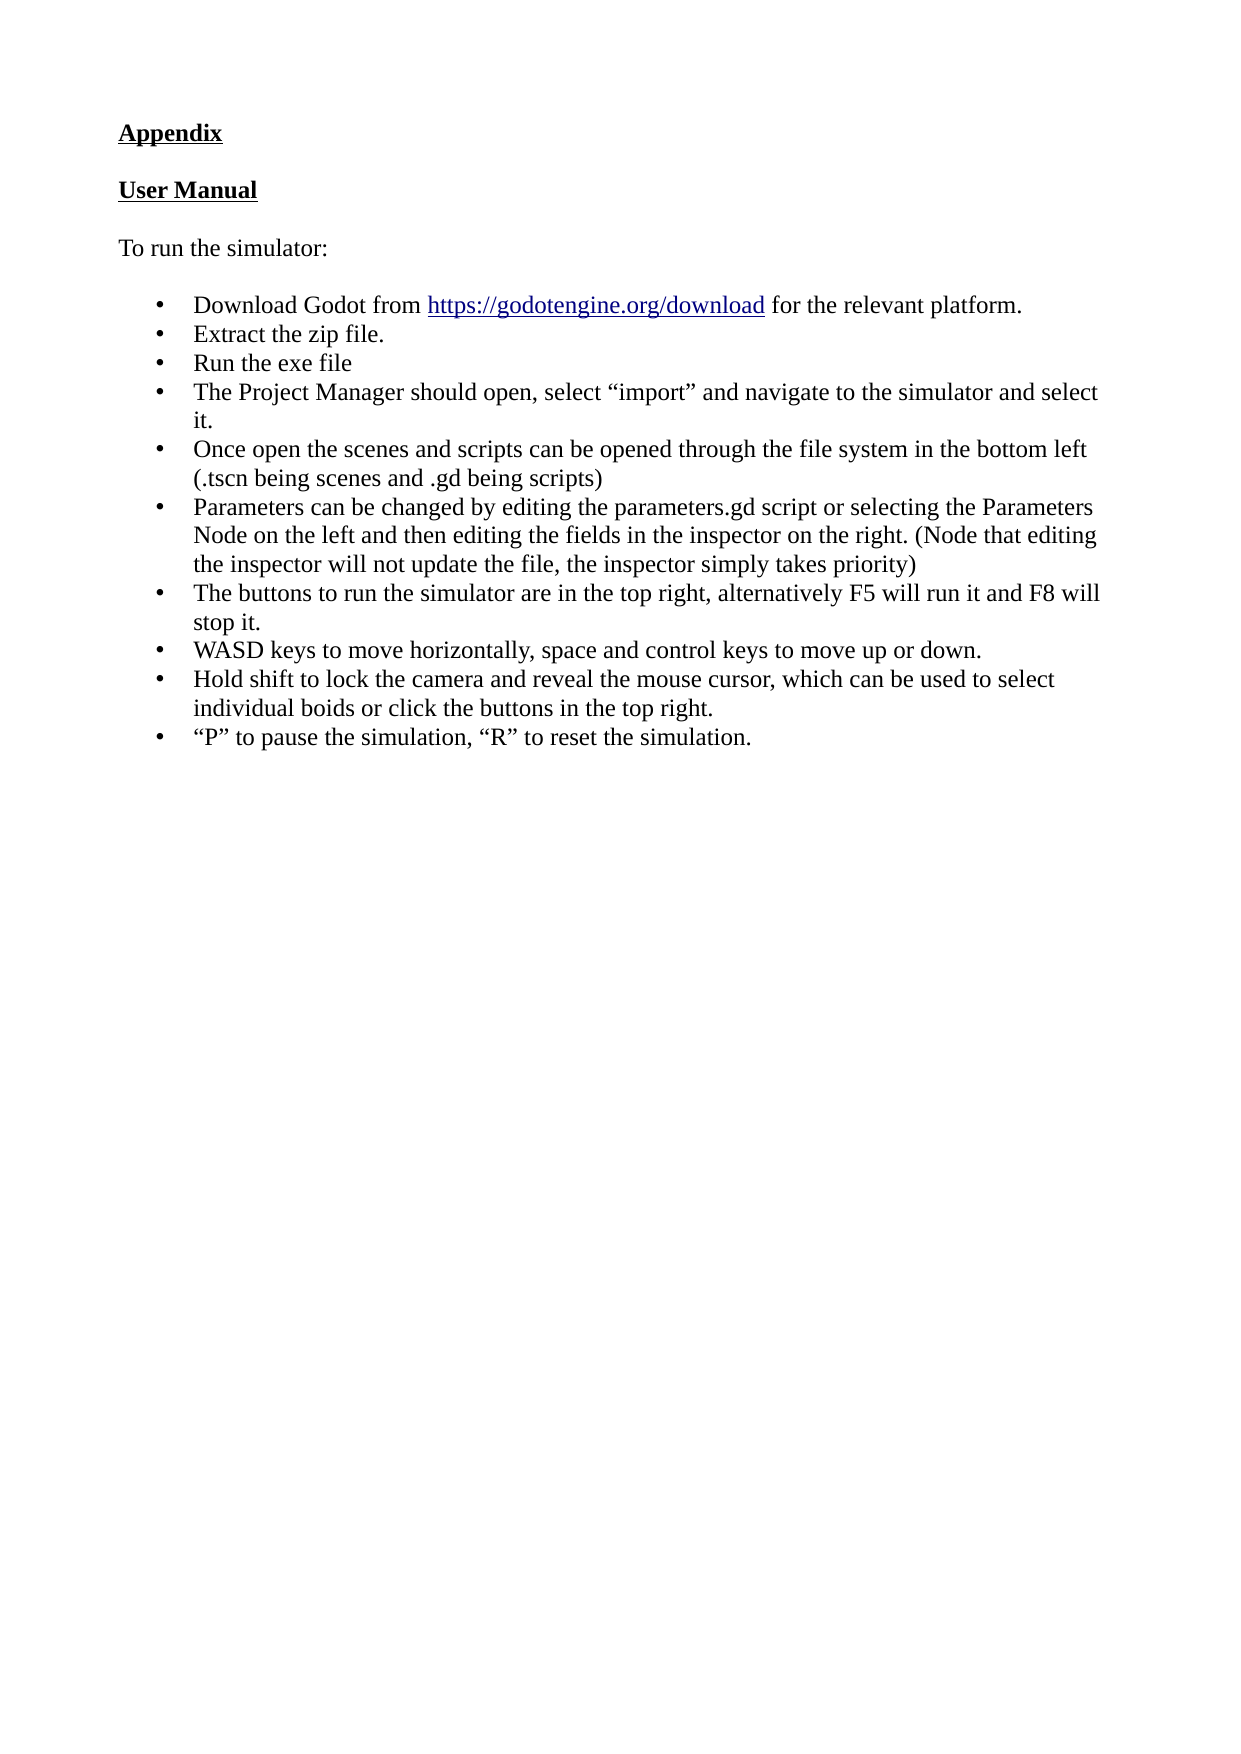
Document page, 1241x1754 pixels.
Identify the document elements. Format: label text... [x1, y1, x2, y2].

list Download Godot from https://godotengine.org/download for the relevant platform. [156, 291, 1122, 319]
list Parameters can be changed by editing the parameters.gd script or selecting the Parameters Node on the left and then editing the fields in the inspector on the right. (Node that editing the inspector will not update the file, the inspector simply takes priority) [156, 492, 1122, 578]
text User Manual [118, 176, 1122, 204]
list Hold shift to lock the camera and reveal the mouse cursor, which can be used to select individual boids or click the buttons in the top right. [156, 664, 1122, 722]
list WASD keys to move horizontally, space and control keys to move up or down. [156, 636, 1122, 664]
list Run the exe file [156, 348, 1122, 377]
list The buttons to run the simulator are in the top right, alternatively F5 will run it and F8 will stop it. [156, 578, 1122, 636]
text To run the simulator: [118, 233, 1122, 262]
list The Project Manager should open, select “import” and navigate to the simulator and select it. [156, 377, 1122, 434]
text Appendix [118, 118, 1122, 147]
list Once open the scenes and scripts can be opened through the file system in the bottom left (.tscn being scenes and .gd being scripts) [156, 434, 1122, 492]
list Extract the zip file. [156, 319, 1122, 348]
list “P” to pause the simulation, “R” to reset the simulation. [156, 722, 1122, 751]
